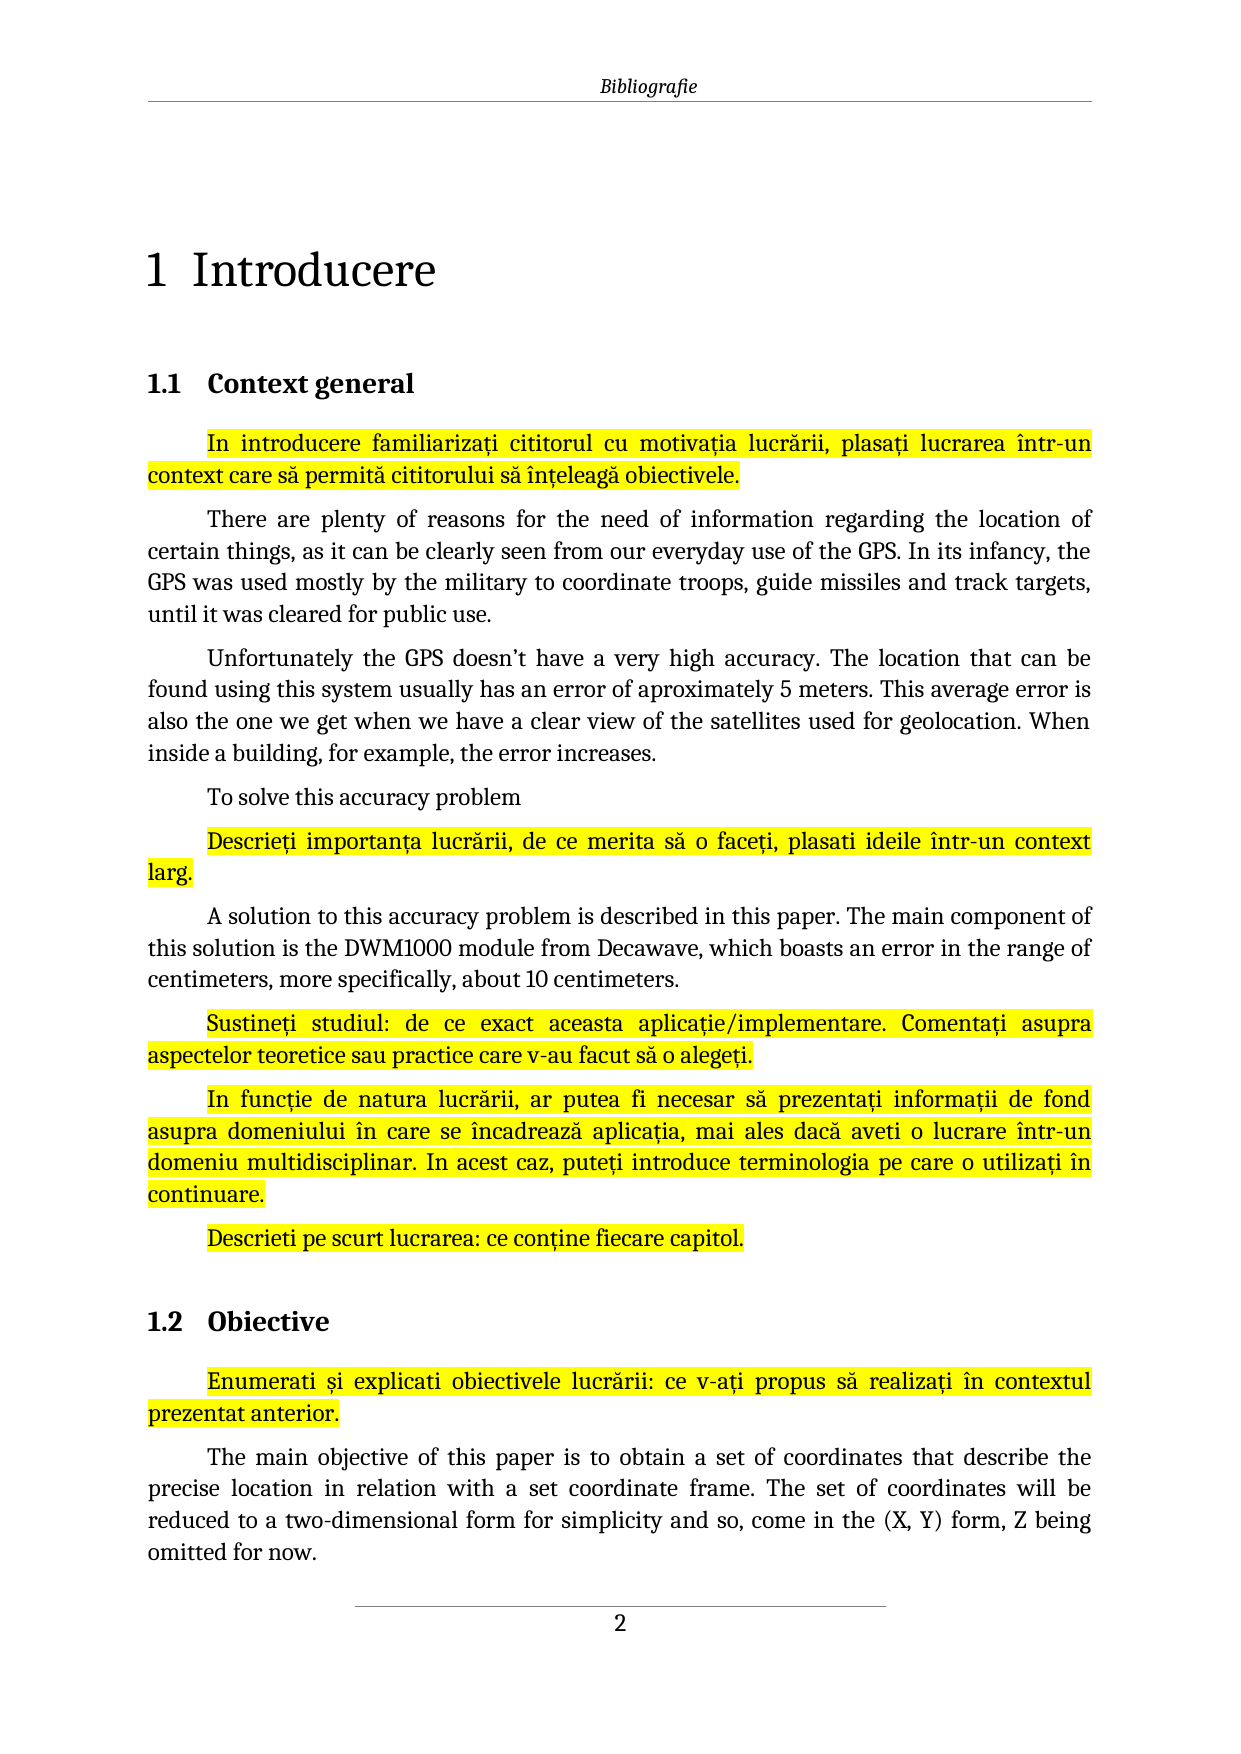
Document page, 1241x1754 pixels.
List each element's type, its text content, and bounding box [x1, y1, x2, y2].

subtitle Introducere [148, 242, 1092, 299]
subtitle Context general [148, 367, 1092, 401]
subtitle Obiective [148, 1305, 1092, 1339]
text There are plenty of reasons for the need of information regarding the location of certain things, as it can be clearly seen from our everyday use of the GPS. In its infancy, the GPS was used mostly by the military to coordinate troops, guide missiles and track targets, until it was cleared for public use. [148, 505, 1092, 628]
text Unfortunately the GPS doesn’t have a very high accuracy. The location that can be found using this system usually has an error of aproximately 5 meters. This average error is also the one we get when we have a clear view of the satellites used for geolocation. When inside a building, for example, the error increases. [148, 644, 1092, 767]
text Descrieți importanța lucrării, de ce merita să o faceți, plasati ideile într-un context larg. [148, 827, 1092, 887]
text To solve this accuracy problem [148, 782, 1092, 811]
text In funcție de natura lucrării, ar putea fi necesar să prezentați informații de fond asupra domeniului în care se încadrează aplicația, mai ales dacă aveti o lucrare într-un domeniu multidisciplinar. In acest caz, puteți introduce terminologia pe care o utilizați în continuare. [148, 1085, 1092, 1208]
text Enumerati și explicati obiectivele lucrării: ce v-ați propus să realizați în contextul prezentat anterior. [148, 1367, 1092, 1427]
text Sustineți studiul: de ce exact aceasta aplicație/implementare. Comentați asupra aspectelor teoretice sau practice care v-au facut să o alegeți. [148, 1009, 1092, 1070]
text The main objective of this paper is to obtain a set of coordinates that describe the precise location in relation with a set coordinate frame. The set of coordinates will be reduced to a two-dimensional form for simplicity and so, come in the (X, Y) form, Z being omitted for now. [148, 1443, 1092, 1566]
text A solution to this accuracy problem is described in this paper. The main component of this solution is the DWM1000 module from Decawave, which boasts an error in the range of centimeters, more specifically, about 10 centimeters. [148, 902, 1092, 994]
text In introducere familiarizați cititorul cu motivația lucrării, plasați lucrarea într-un context care să permită cititorului să înțeleagă obiectivele. [148, 429, 1092, 490]
text Descrieti pe scurt lucrarea: ce conține fiecare capitol. [148, 1224, 1092, 1252]
